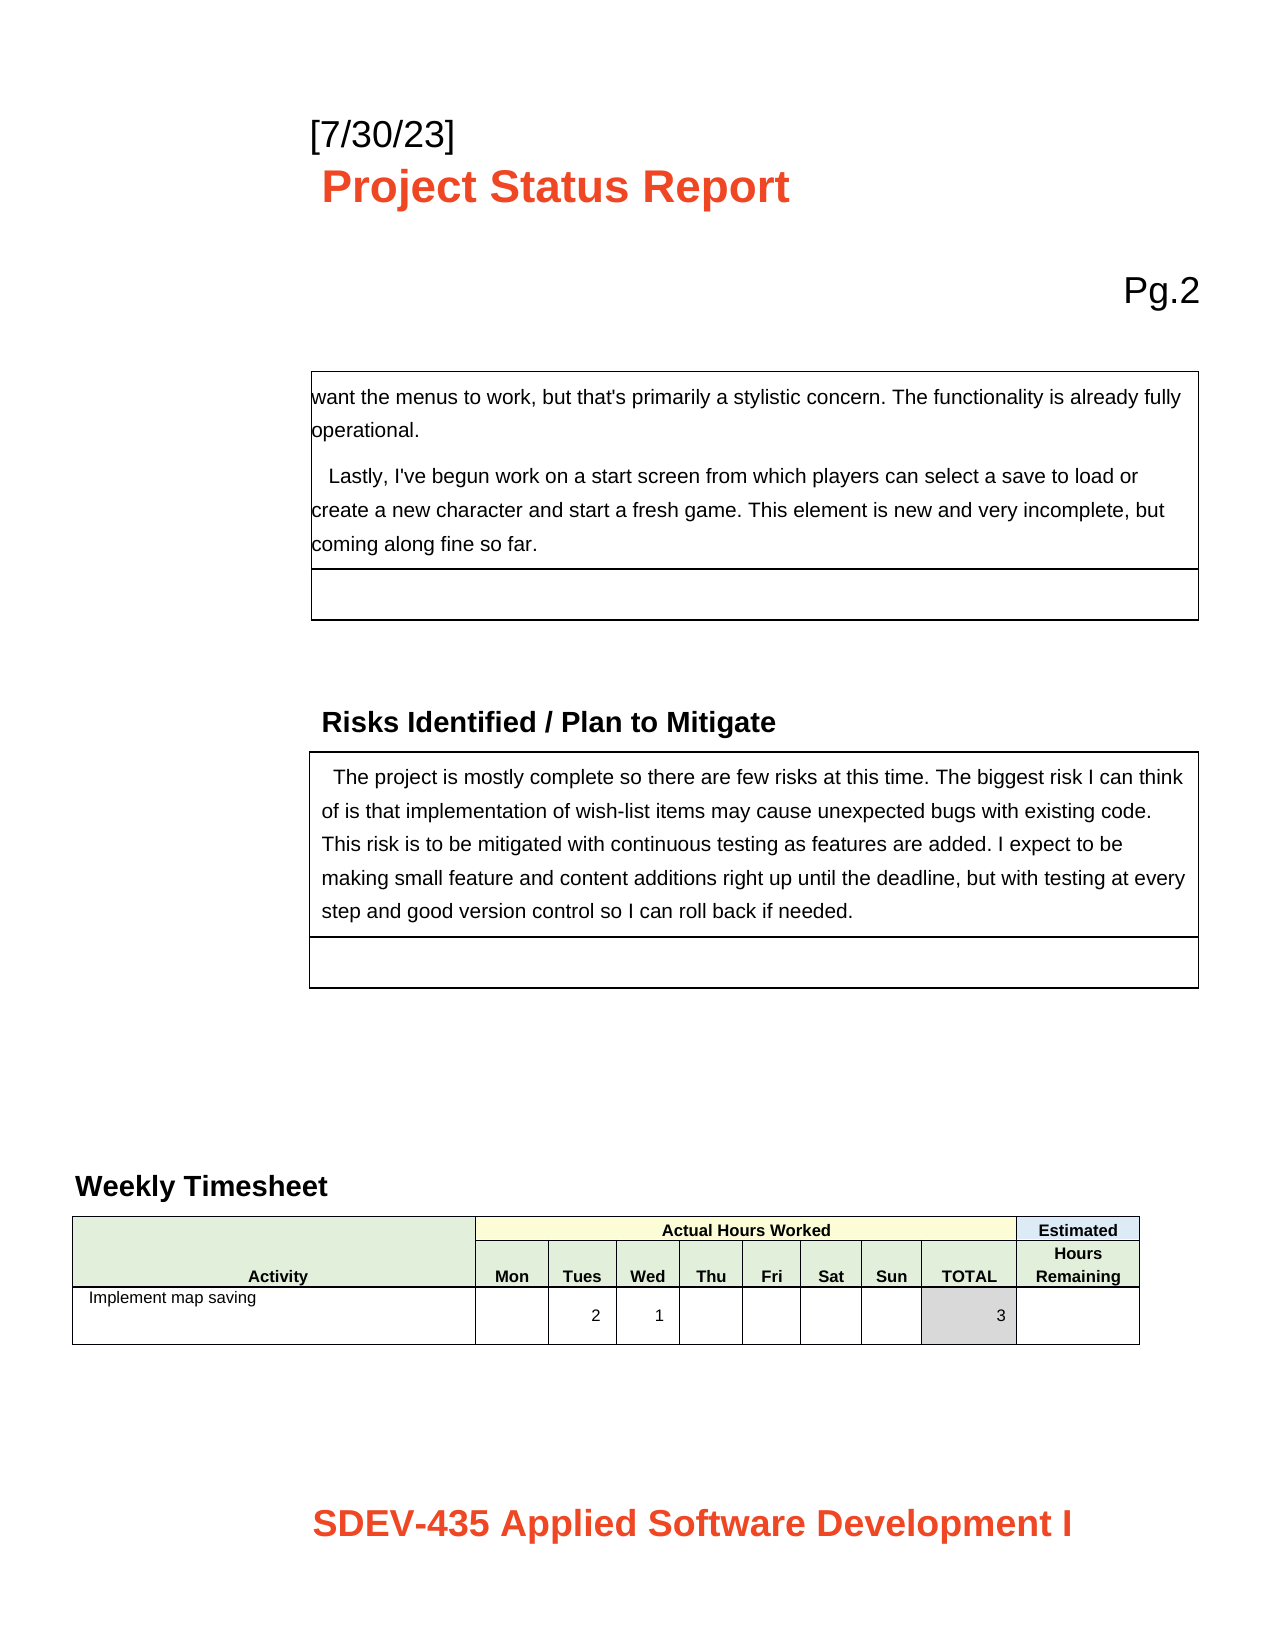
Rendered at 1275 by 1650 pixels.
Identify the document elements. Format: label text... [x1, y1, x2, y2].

table_header want the menus to work, but that's primarily a stylistic concern. The functionality is already fully operational. Lastly, I've begun work on a start screen from which players can select a save to load or create a new character and start a fresh game. This element is new and very incomplete, but coming along fine so far. [312, 372, 1198, 568]
subtitle Weekly Timesheet [75, 1169, 1200, 1203]
table_cell Tues [549, 1241, 616, 1286]
table_cell [801, 1288, 861, 1344]
table_cell 2 [549, 1288, 616, 1344]
table_header Estimated [1017, 1217, 1139, 1239]
table_cell Sat [801, 1241, 861, 1286]
table_cell [743, 1288, 800, 1344]
table_cell Wed [617, 1241, 679, 1286]
table_cell 1 [617, 1288, 679, 1344]
table_cell Fri [743, 1241, 800, 1286]
table_cell [1017, 1288, 1139, 1344]
table_cell [862, 1288, 921, 1344]
table_header Activity [73, 1217, 475, 1286]
table_cell Thu [680, 1241, 742, 1286]
table_cell [312, 570, 1198, 619]
table_cell [476, 1288, 548, 1344]
table_cell [310, 938, 1198, 987]
table_cell Sun [862, 1241, 921, 1286]
subtitle Risks Identified / Plan to Mitigate [321, 704, 1200, 738]
table_header Actual Hours Worked [476, 1217, 1016, 1239]
table_cell Mon [476, 1241, 548, 1286]
table_cell Remaining [1017, 1263, 1139, 1286]
table_cell TOTAL [922, 1241, 1016, 1286]
table_cell Hours [1017, 1241, 1139, 1263]
table_header The project is mostly complete so there are few risks at this time. The biggest risk I can think of is that implementation of wish-list items may cause unexpected bugs with existing code. This risk is to be mitigated with continuous testing as features are added. I expect to be making small feature and content additions right up until the deadline, but with testing at every step and good version control so I can roll back if needed. [310, 753, 1198, 936]
table_cell 3 [922, 1288, 1016, 1344]
table_cell Implement map saving [73, 1288, 475, 1344]
table_cell [680, 1288, 742, 1344]
